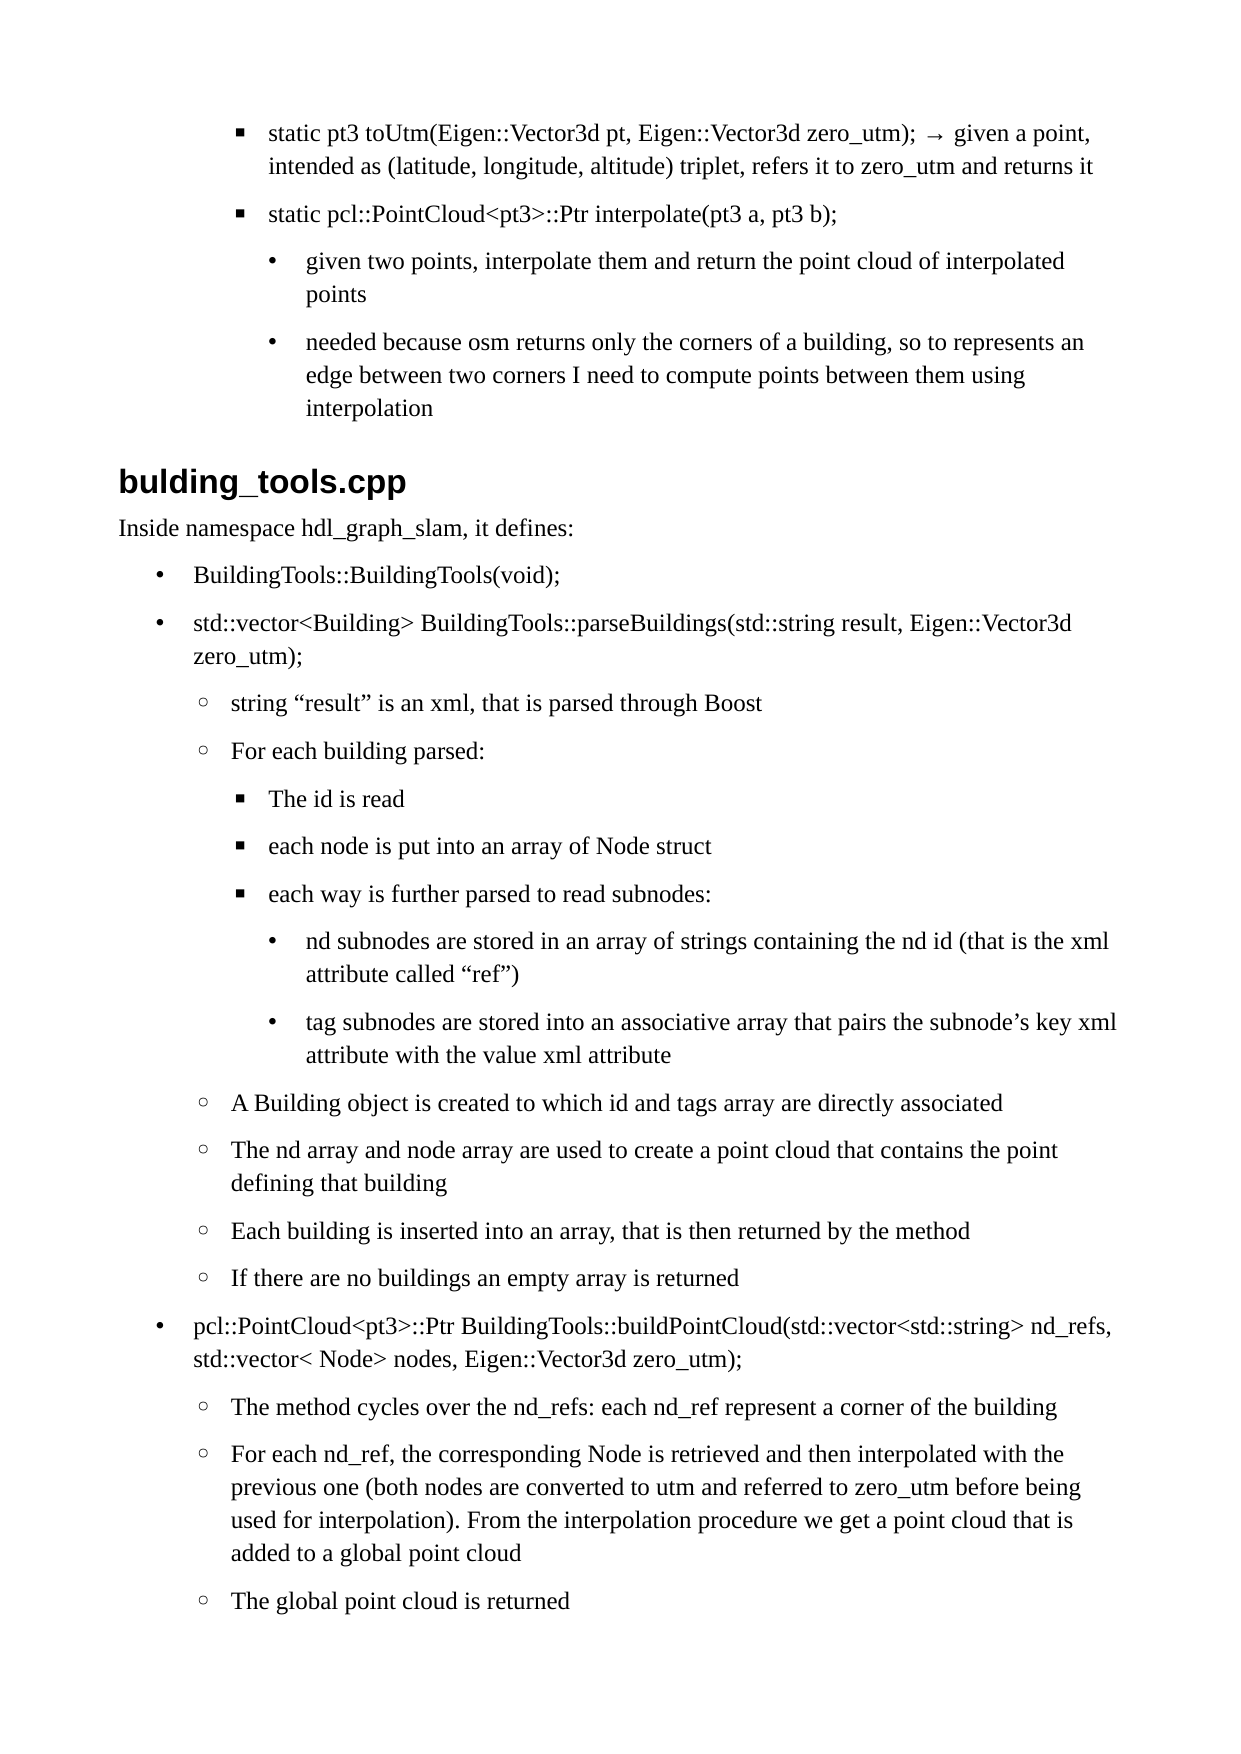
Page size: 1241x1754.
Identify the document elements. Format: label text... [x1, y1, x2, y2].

list A Building object is created to which id and tags array are directly associated [193, 1088, 1122, 1116]
list each node is put into an array of Node struct [231, 831, 1122, 860]
list given two points, interpolate them and return the point cloud of interpolated points [268, 246, 1122, 308]
list For each building parsed: [193, 736, 1122, 765]
list For each nd_ref, the corresponding Node is retrieved and then interpolated with the previous one (both nodes are converted to utm and referred to zero_utm before being used for interpolation). From the interpolation procedure we get a point cloud that is added to a global point cloud [193, 1439, 1122, 1567]
list static pcl::PointCloud<pt3>::Ptr interpolate(pt3 a, pt3 b); [231, 199, 1122, 227]
list std::vector<Building> BuildingTools::parseBuildings(std::string result, Eigen::Vector3d zero_utm); [156, 608, 1122, 669]
list The nd array and node array are used to create a point cloud that contains the point defining that building [193, 1135, 1122, 1197]
list BuildingTools::BuildingTools(void); [156, 560, 1122, 589]
list The method cycles over the nd_refs: each nd_ref represent a corner of the building [193, 1392, 1122, 1421]
text Inside namespace hdl_graph_slam, it defines: [118, 513, 1122, 541]
list each way is further parsed to read subnodes: [231, 879, 1122, 908]
list static pt3 toUtm(Eigen::Vector3d pt, Eigen::Vector3d zero_utm); → given a point, intended as (latitude, longitude, altitude) triplet, refers it to zero_utm and returns it [231, 118, 1122, 180]
list nd subnodes are stored in an array of strings containing the nd id (that is the xml attribute called “ref”) [268, 926, 1122, 988]
list Each building is inserted into an array, that is then returned by the method [193, 1216, 1122, 1245]
list needed because osm returns only the corners of a building, so to represents an edge between two corners I need to compute points between them using interpolation [268, 327, 1122, 422]
list tag subnodes are stored into an associative array that pairs the subnode’s key xml attribute with the value xml attribute [268, 1007, 1122, 1069]
list The global point cloud is returned [193, 1586, 1122, 1615]
subtitle bulding_tools.cpp [118, 461, 1122, 500]
list string “result” is an xml, that is parsed through Boost [193, 688, 1122, 717]
list pcl::PointCloud<pt3>::Ptr BuildingTools::buildPointCloud(std::vector<std::string> nd_refs, std::vector< Node> nodes, Eigen::Vector3d zero_utm); [156, 1311, 1122, 1373]
list If there are no buildings an empty array is returned [193, 1263, 1122, 1292]
list The id is read [231, 784, 1122, 812]
